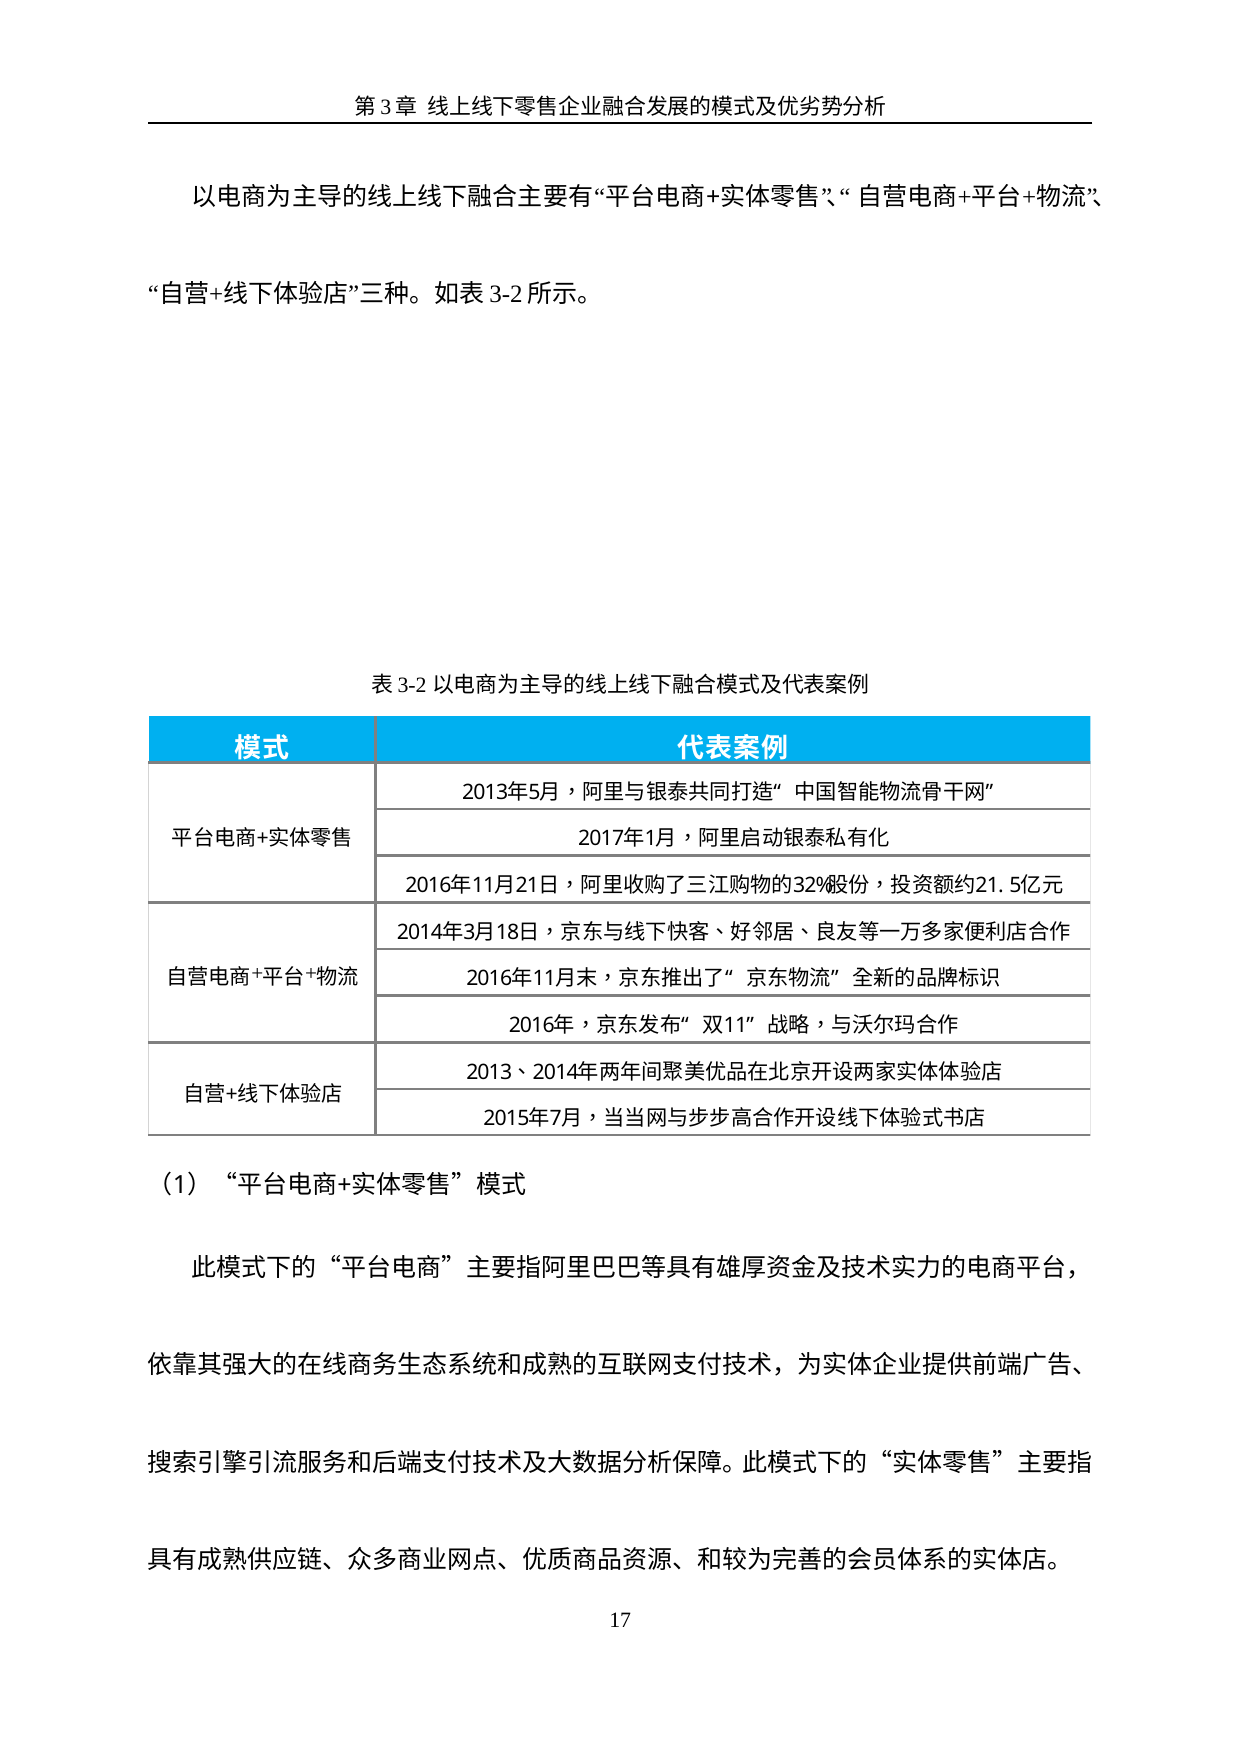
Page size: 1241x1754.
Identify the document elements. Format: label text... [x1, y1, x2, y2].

text 表3-2 以电商为主导的线上线下融合模式及代表案例 [148, 667, 1092, 699]
text （1）“平台电商+实体零售”模式 [148, 1150, 1092, 1215]
text 此模式下的“平台电商”主要指阿里巴巴等具有雄厚资金及技术实力的电商平台，依靠其强大的在线商务生态系统和成熟的互联网支付技术，为实体企业提供前端广告、搜索引擎引流服务和后端支付技术及大数据分析保障。此模式下的“实体零售”主要指具有成熟供应链、众多商业网点、优质商品资源、和较为完善的会员体系的实体店。 [148, 1233, 1092, 1591]
text 以电商为主导的线上线下融合主要有“平台电商+实体零售”、“ 自营电商+平台+物流”、“自营+线下体验店”三种。如表3-2所示。 [148, 162, 1092, 324]
